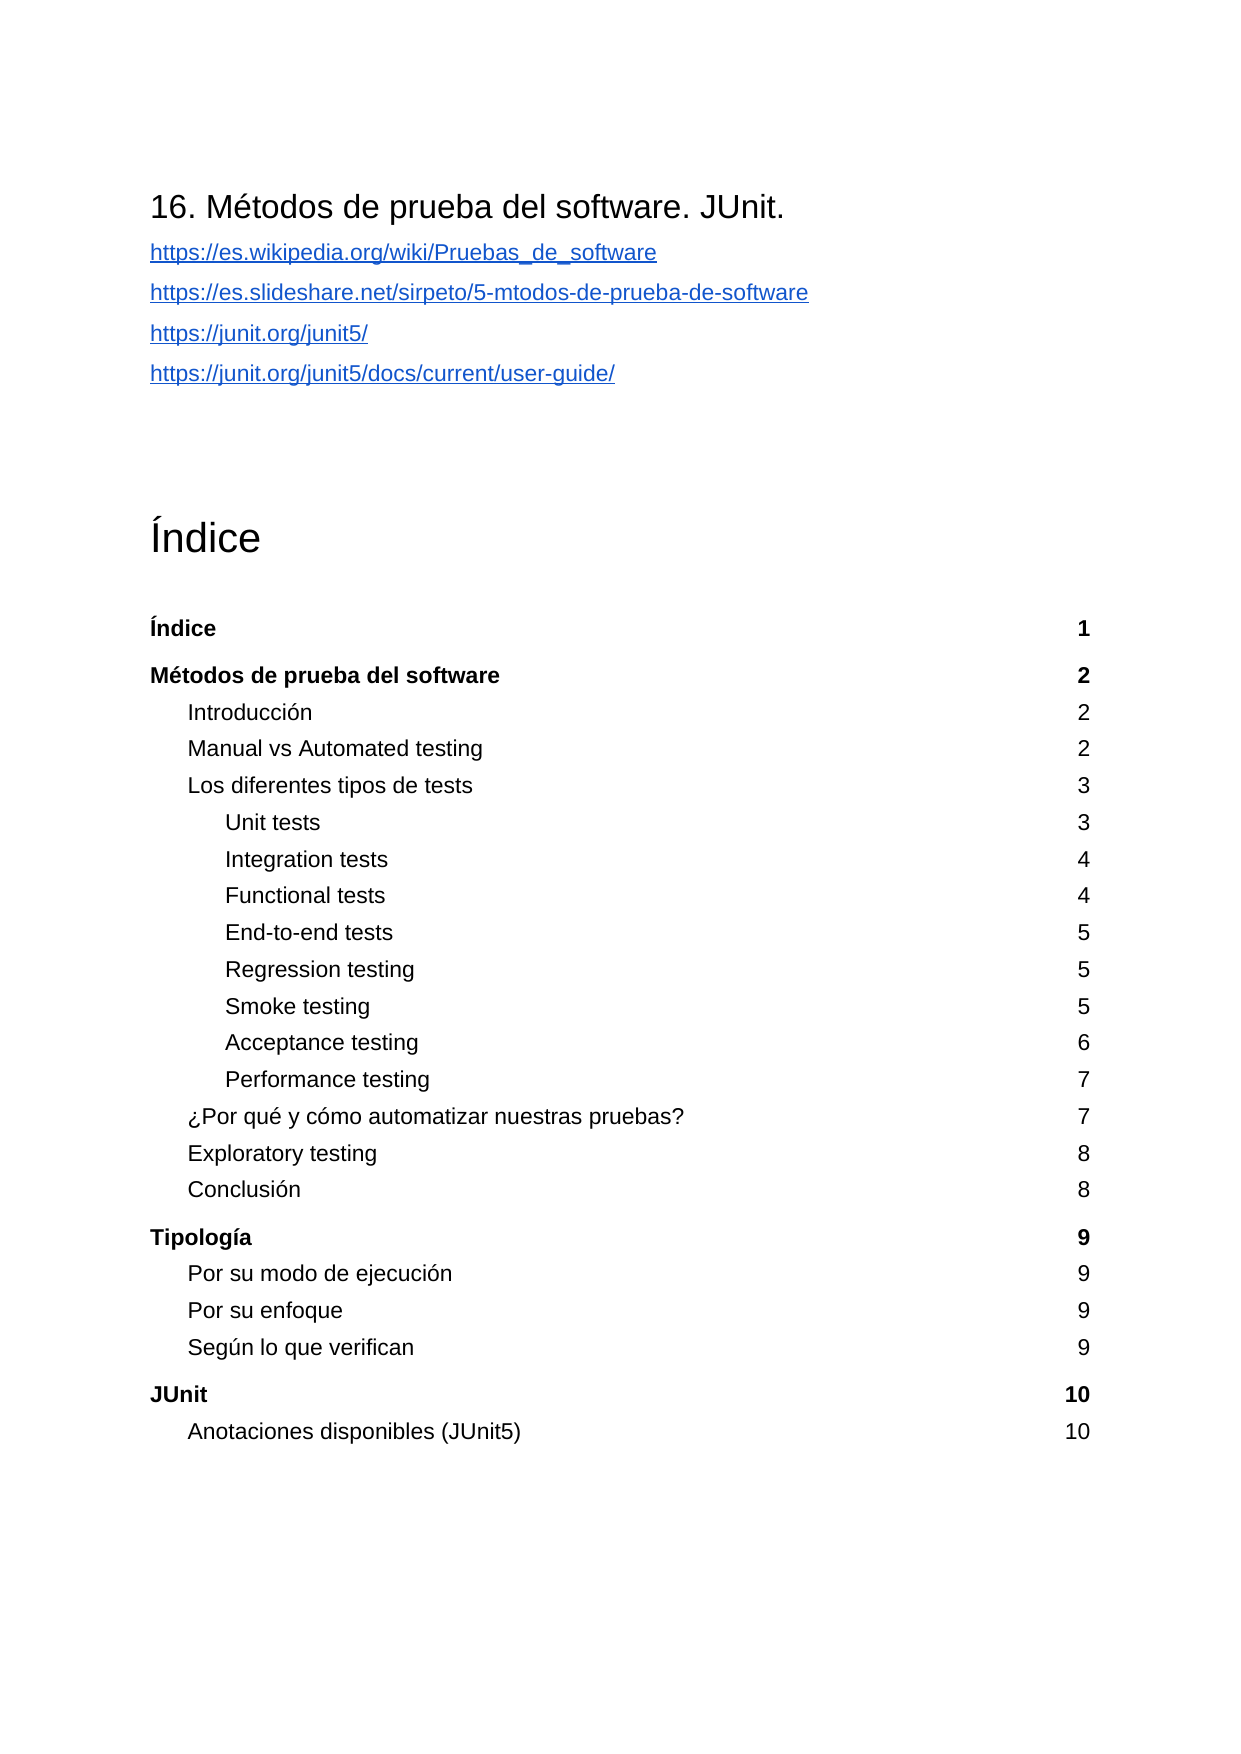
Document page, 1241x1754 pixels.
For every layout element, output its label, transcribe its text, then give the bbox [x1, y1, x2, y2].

text Introducción 2 [187, 698, 1090, 725]
text Anotaciones disponibles (JUnit5) 10 [187, 1418, 1090, 1444]
text Índice 1 [150, 614, 1090, 641]
text Integration tests 4 [225, 846, 1090, 872]
text Métodos de prueba del software 2 [150, 662, 1090, 688]
text Performance testing 7 [225, 1066, 1090, 1092]
text Por su modo de ejecución 9 [187, 1260, 1090, 1287]
text https://junit.org/junit5/docs/current/user-guide/ [150, 360, 1090, 387]
text Según lo que verifican 9 [187, 1334, 1090, 1360]
text https://junit.org/junit5/ [150, 320, 1090, 346]
text https://es.wikipedia.org/wiki/Pruebas_de_software [150, 238, 1090, 265]
text Functional tests 4 [225, 882, 1090, 909]
text Unit tests 3 [225, 809, 1090, 835]
text Conclusión 8 [187, 1176, 1090, 1203]
text Tipología 9 [150, 1224, 1090, 1250]
text Exploratory testing 8 [187, 1140, 1090, 1166]
subtitle Índice [150, 513, 1090, 561]
text Smoke testing 5 [225, 993, 1090, 1019]
text Manual vs Automated testing 2 [187, 735, 1090, 762]
text Los diferentes tipos de tests 3 [187, 772, 1090, 798]
text Acceptance testing 6 [225, 1029, 1090, 1056]
text JUnit 10 [150, 1381, 1090, 1407]
text https://es.slideshare.net/sirpeto/5-mtodos-de-prueba-de-software [150, 279, 1090, 305]
text ¿Por qué y cómo automatizar nuestras pruebas? 7 [187, 1103, 1090, 1129]
subtitle 16. Métodos de prueba del software. JUnit. [150, 187, 1090, 226]
text End-to-end tests 5 [225, 919, 1090, 945]
text Por su enfoque 9 [187, 1297, 1090, 1323]
text Regression testing 5 [225, 956, 1090, 982]
